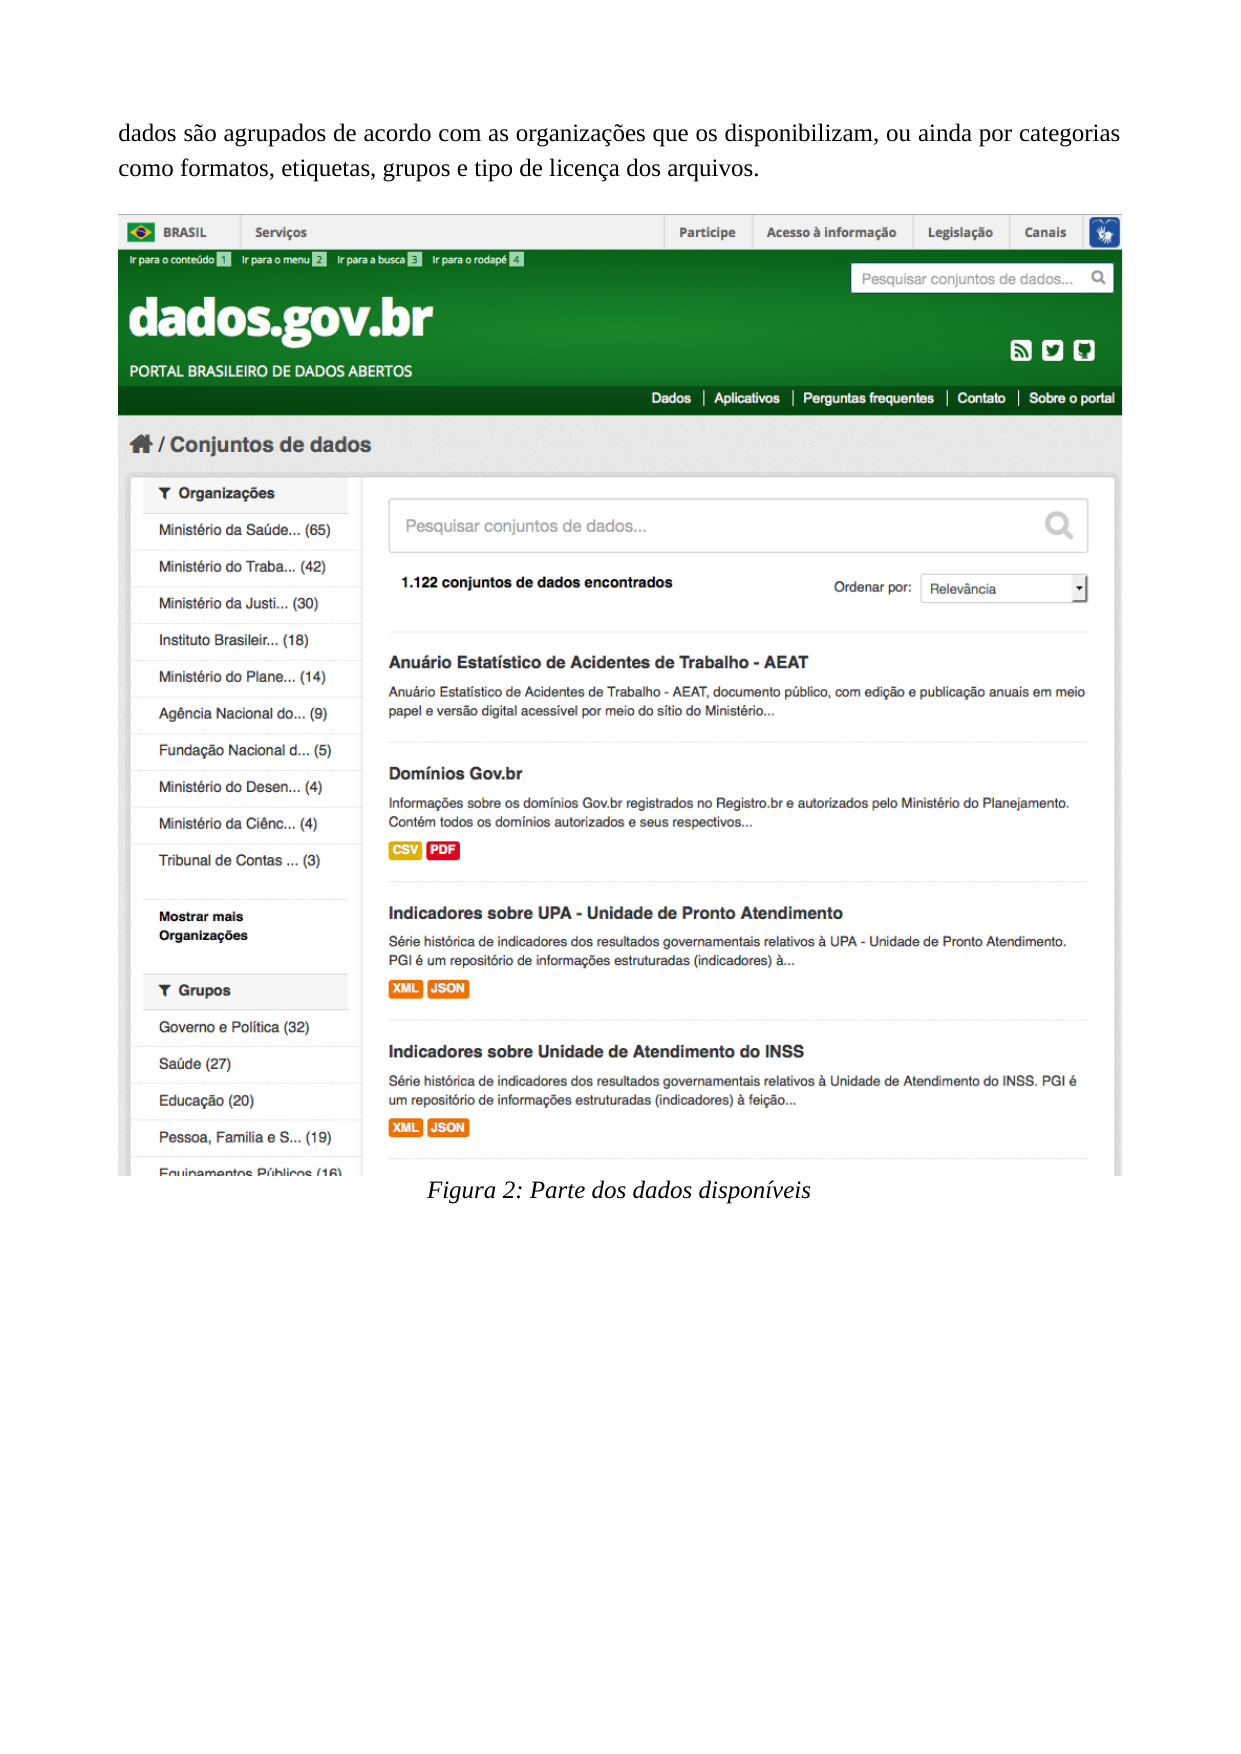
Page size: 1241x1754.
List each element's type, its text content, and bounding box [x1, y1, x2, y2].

picture [118, 214, 1123, 1176]
text Figura 2: Parte dos dados disponíveis [118, 1176, 1122, 1204]
text dados são agrupados de acordo com as organizações que os disponibilizam, ou ainda por categorias como formatos, etiquetas, grupos e tipo de licença dos arquivos. [118, 118, 1122, 181]
